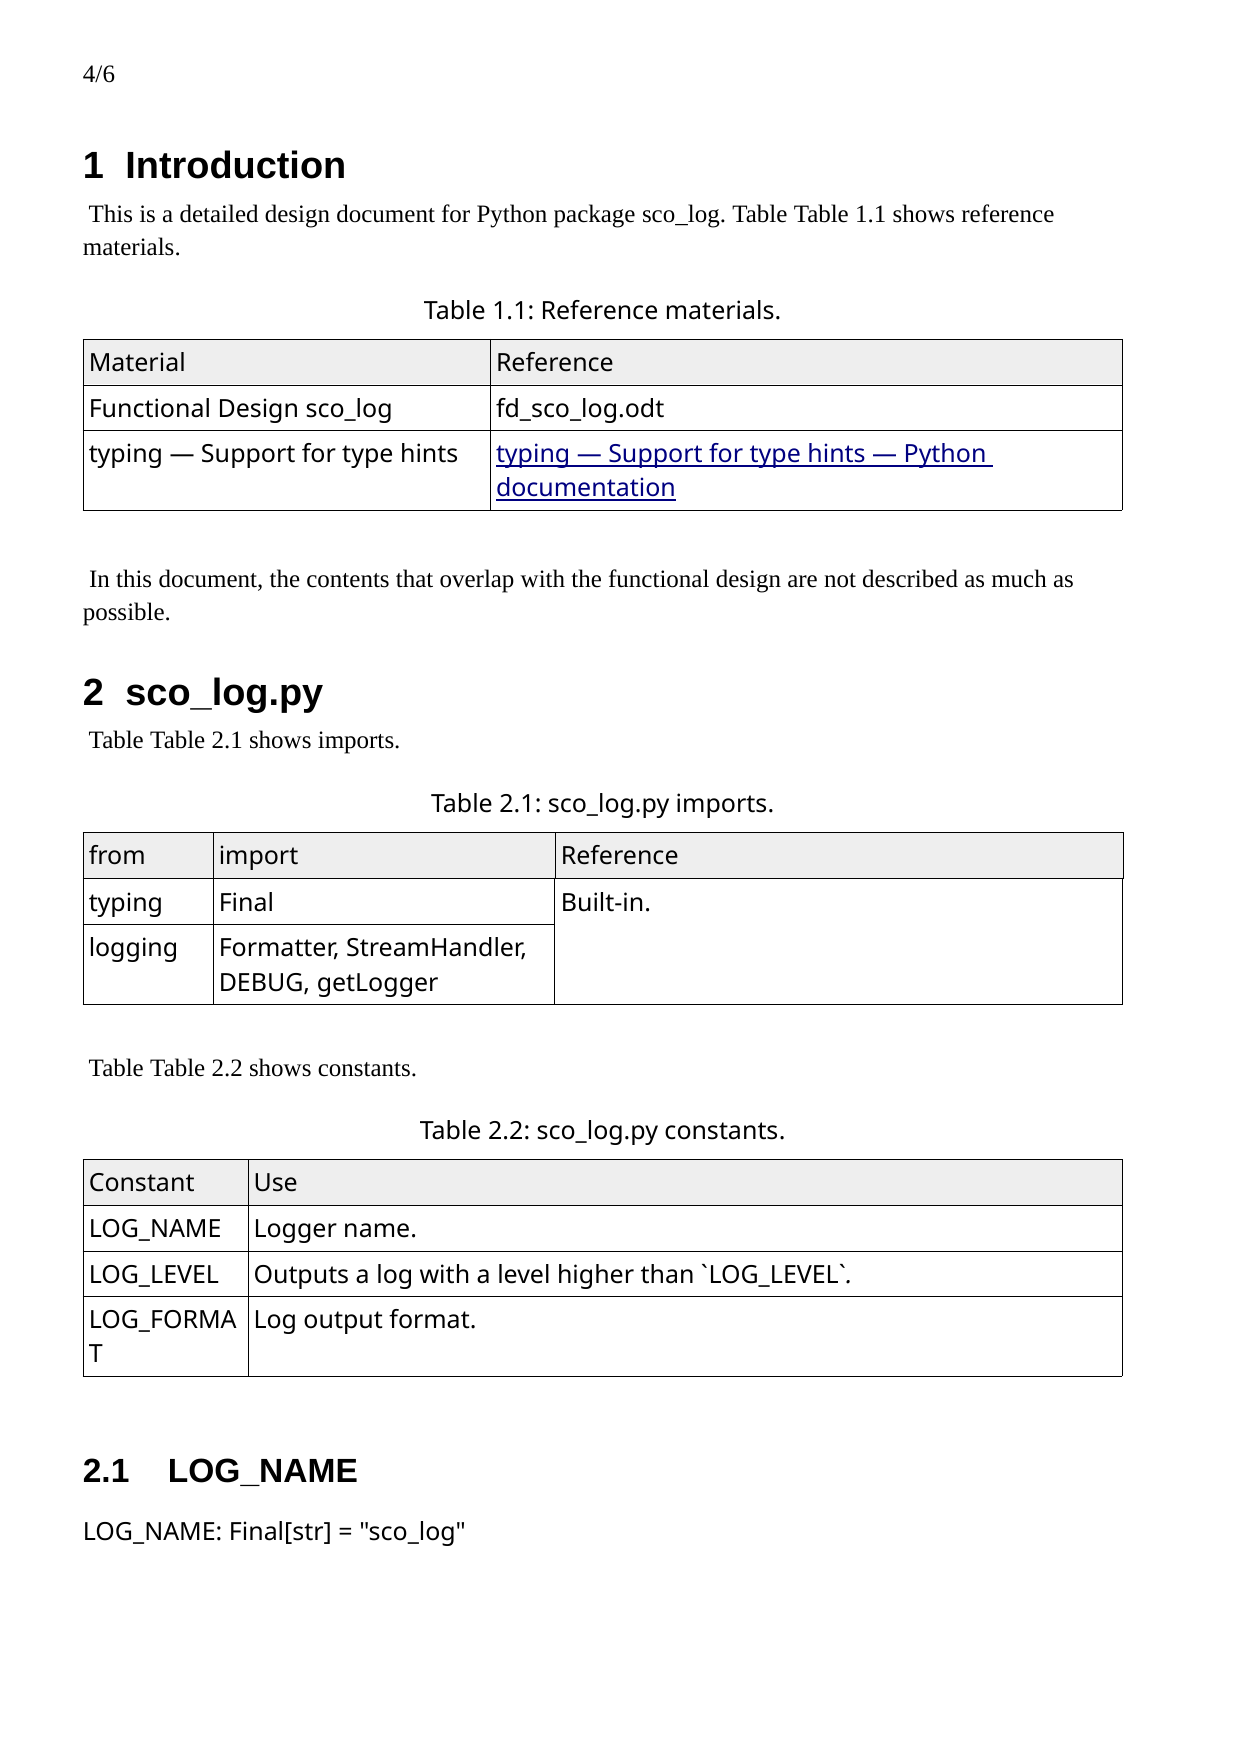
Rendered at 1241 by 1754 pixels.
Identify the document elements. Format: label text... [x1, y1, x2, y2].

table_cell LOG_LEVEL [84, 1252, 248, 1296]
text This is a detailed design document for Python package sco_log. Table 1.1 shows reference materials. [83, 199, 1122, 261]
table_cell LOG_FORMAT [84, 1297, 248, 1376]
table_cell typing — Support for type hints — Python documentation [491, 431, 1122, 510]
subtitle LOG_NAME [83, 1451, 1122, 1489]
table_cell Functional Design sco_log [84, 386, 490, 430]
text In this document, the contents that overlap with the functional design are not described as much as possible. [83, 564, 1122, 625]
table_cell Formatter, StreamHandler, DEBUG, getLogger [214, 925, 554, 1004]
table_header Reference [556, 833, 1123, 878]
text Table 2.2 shows constants. [83, 1053, 1122, 1081]
table_cell Outputs a log with a level higher than `LOG_LEVEL`. [249, 1252, 1122, 1296]
text Table 1.1: Reference materials. [83, 292, 1122, 326]
table_header Constant [84, 1160, 248, 1205]
table_header Material [84, 340, 490, 384]
table_header import [214, 833, 555, 878]
table_header Reference [491, 340, 1122, 384]
text Table 2.1 shows imports. [83, 725, 1122, 754]
table_header Use [249, 1160, 1122, 1205]
table_cell Final [214, 879, 554, 924]
text Table 2.2: sco_log.py constants. [83, 1113, 1122, 1147]
table_cell Logger name. [249, 1206, 1122, 1251]
table_cell LOG_NAME [84, 1206, 248, 1251]
subtitle sco_log.py [83, 669, 1122, 713]
table_cell logging [84, 925, 213, 1004]
subtitle Introduction [83, 143, 1122, 187]
text Table 2.1: sco_log.py imports. [83, 786, 1122, 819]
table_cell typing — Support for type hints [84, 431, 490, 510]
table_cell typing [84, 879, 213, 924]
table_cell Log output format. [249, 1297, 1122, 1376]
table_cell Built-in. [555, 879, 1122, 924]
table_header from [84, 833, 213, 878]
text LOG_NAME: Final[str] = "sco_log" [83, 1513, 1122, 1547]
table_cell fd_sco_log.odt [491, 386, 1122, 430]
table_cell [555, 924, 1122, 1004]
